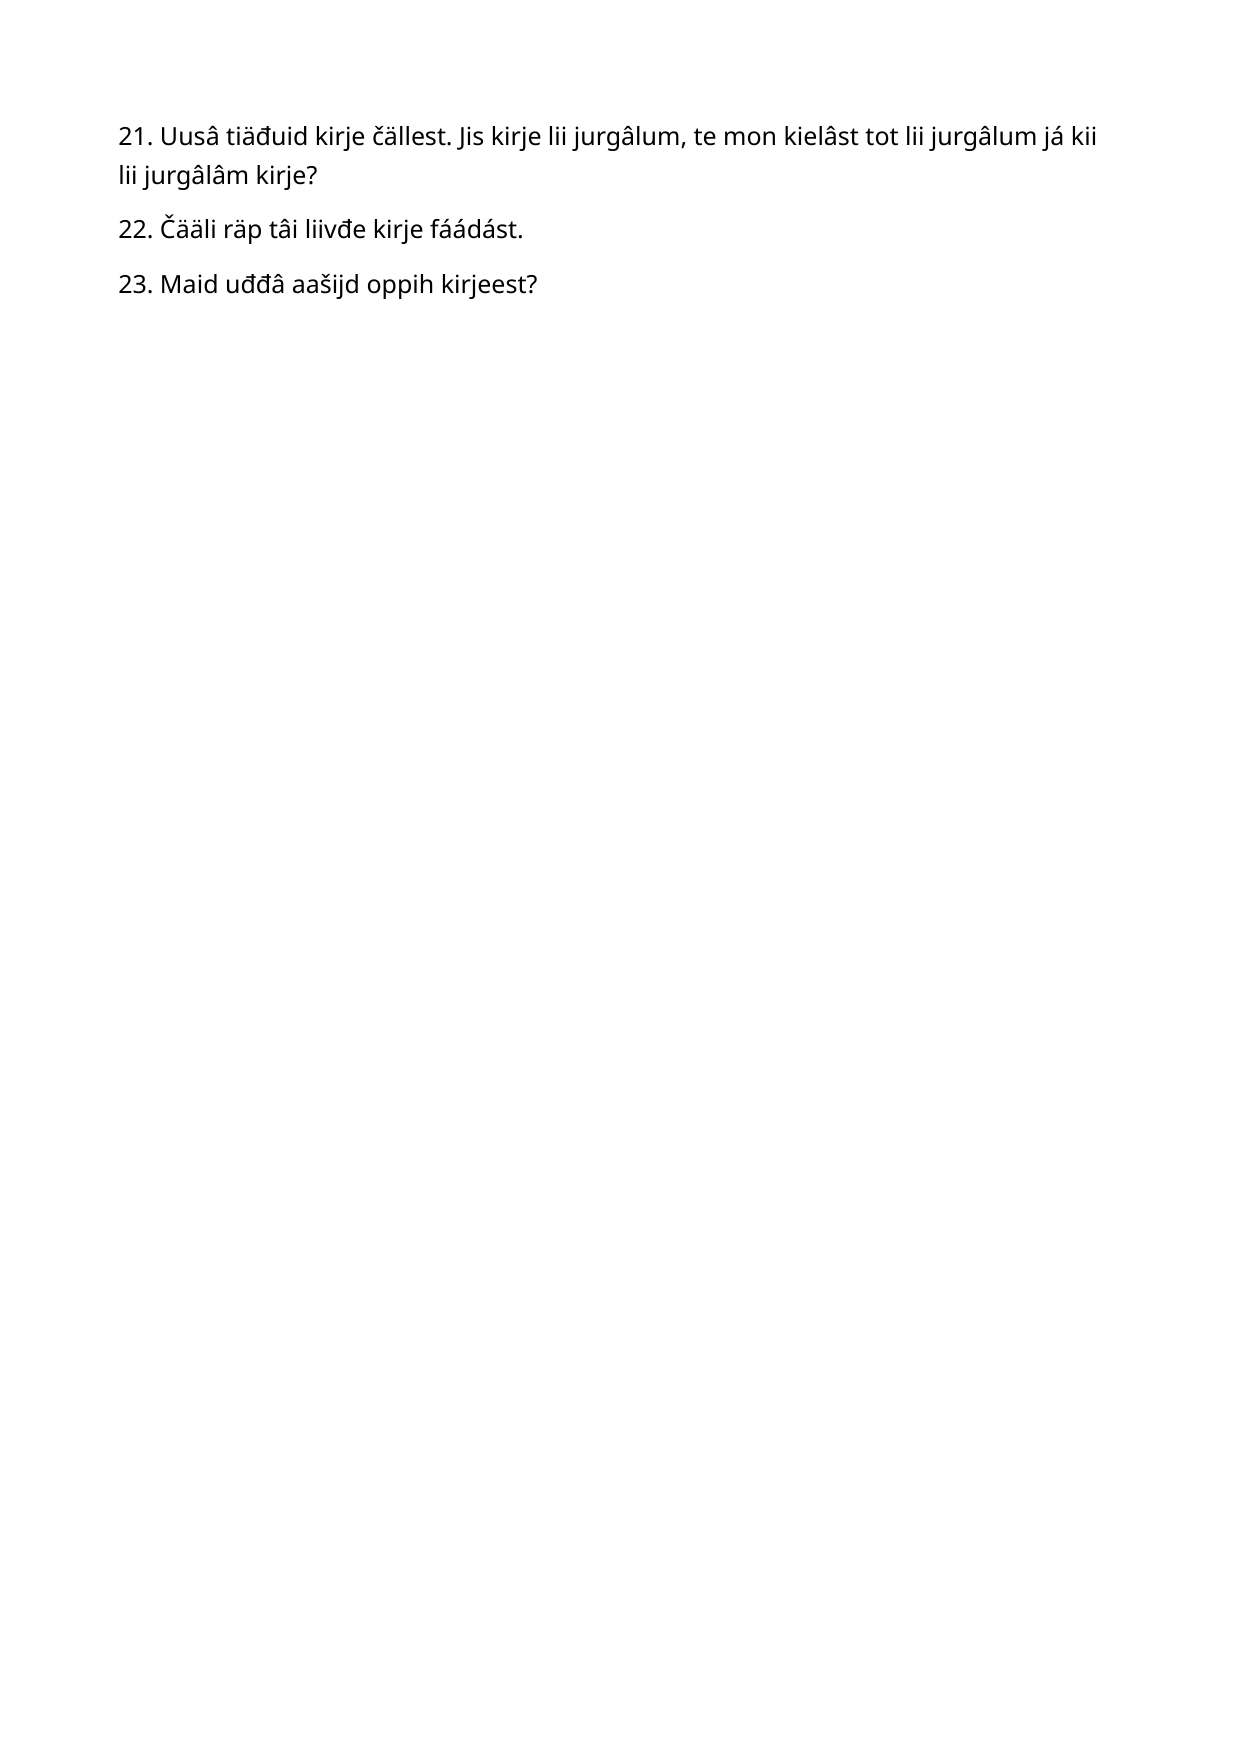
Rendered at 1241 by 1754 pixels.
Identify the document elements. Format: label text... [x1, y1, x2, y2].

text 23. Maid uđđâ aašijd oppih kirjeest? [118, 267, 1122, 301]
text 21. Uusâ tiäđuid kirje čällest. Jis kirje lii jurgâlum, te mon kielâst tot lii jurgâlum já kii lii jurgâlâm kirje? [118, 118, 1122, 191]
text 22. Čääli räp tâi liivđe kirje fáádást. [118, 212, 1122, 246]
